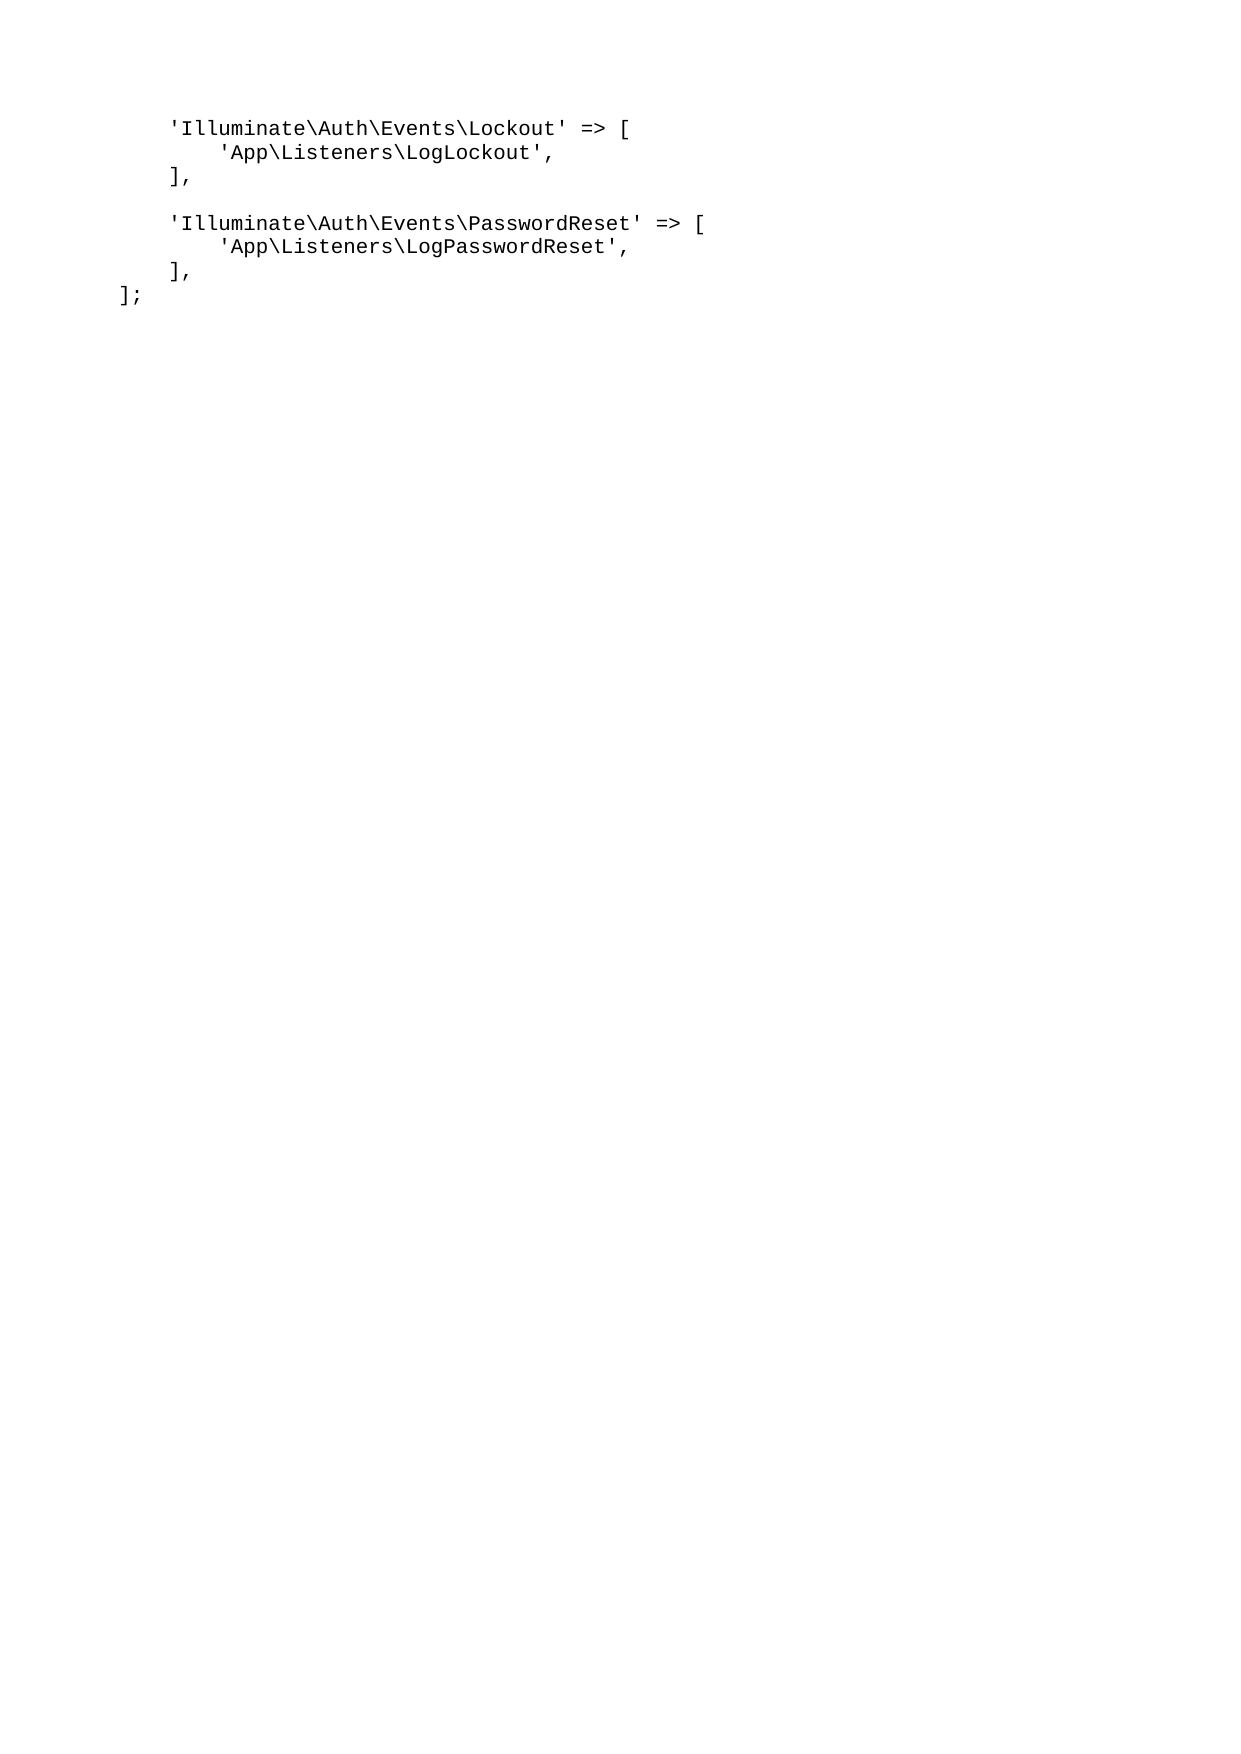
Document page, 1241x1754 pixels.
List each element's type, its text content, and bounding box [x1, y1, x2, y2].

text 'App\Listeners\LogLockout', [118, 142, 1122, 165]
text 'Illuminate\Auth\Events\PasswordReset' => [ [118, 213, 1122, 236]
text ]; [118, 284, 1122, 307]
text 'App\Listeners\LogPasswordReset', [118, 236, 1122, 260]
text 'Illuminate\Auth\Events\Lockout' => [ [118, 118, 1122, 142]
text ], [118, 260, 1122, 284]
text ], [118, 165, 1122, 189]
